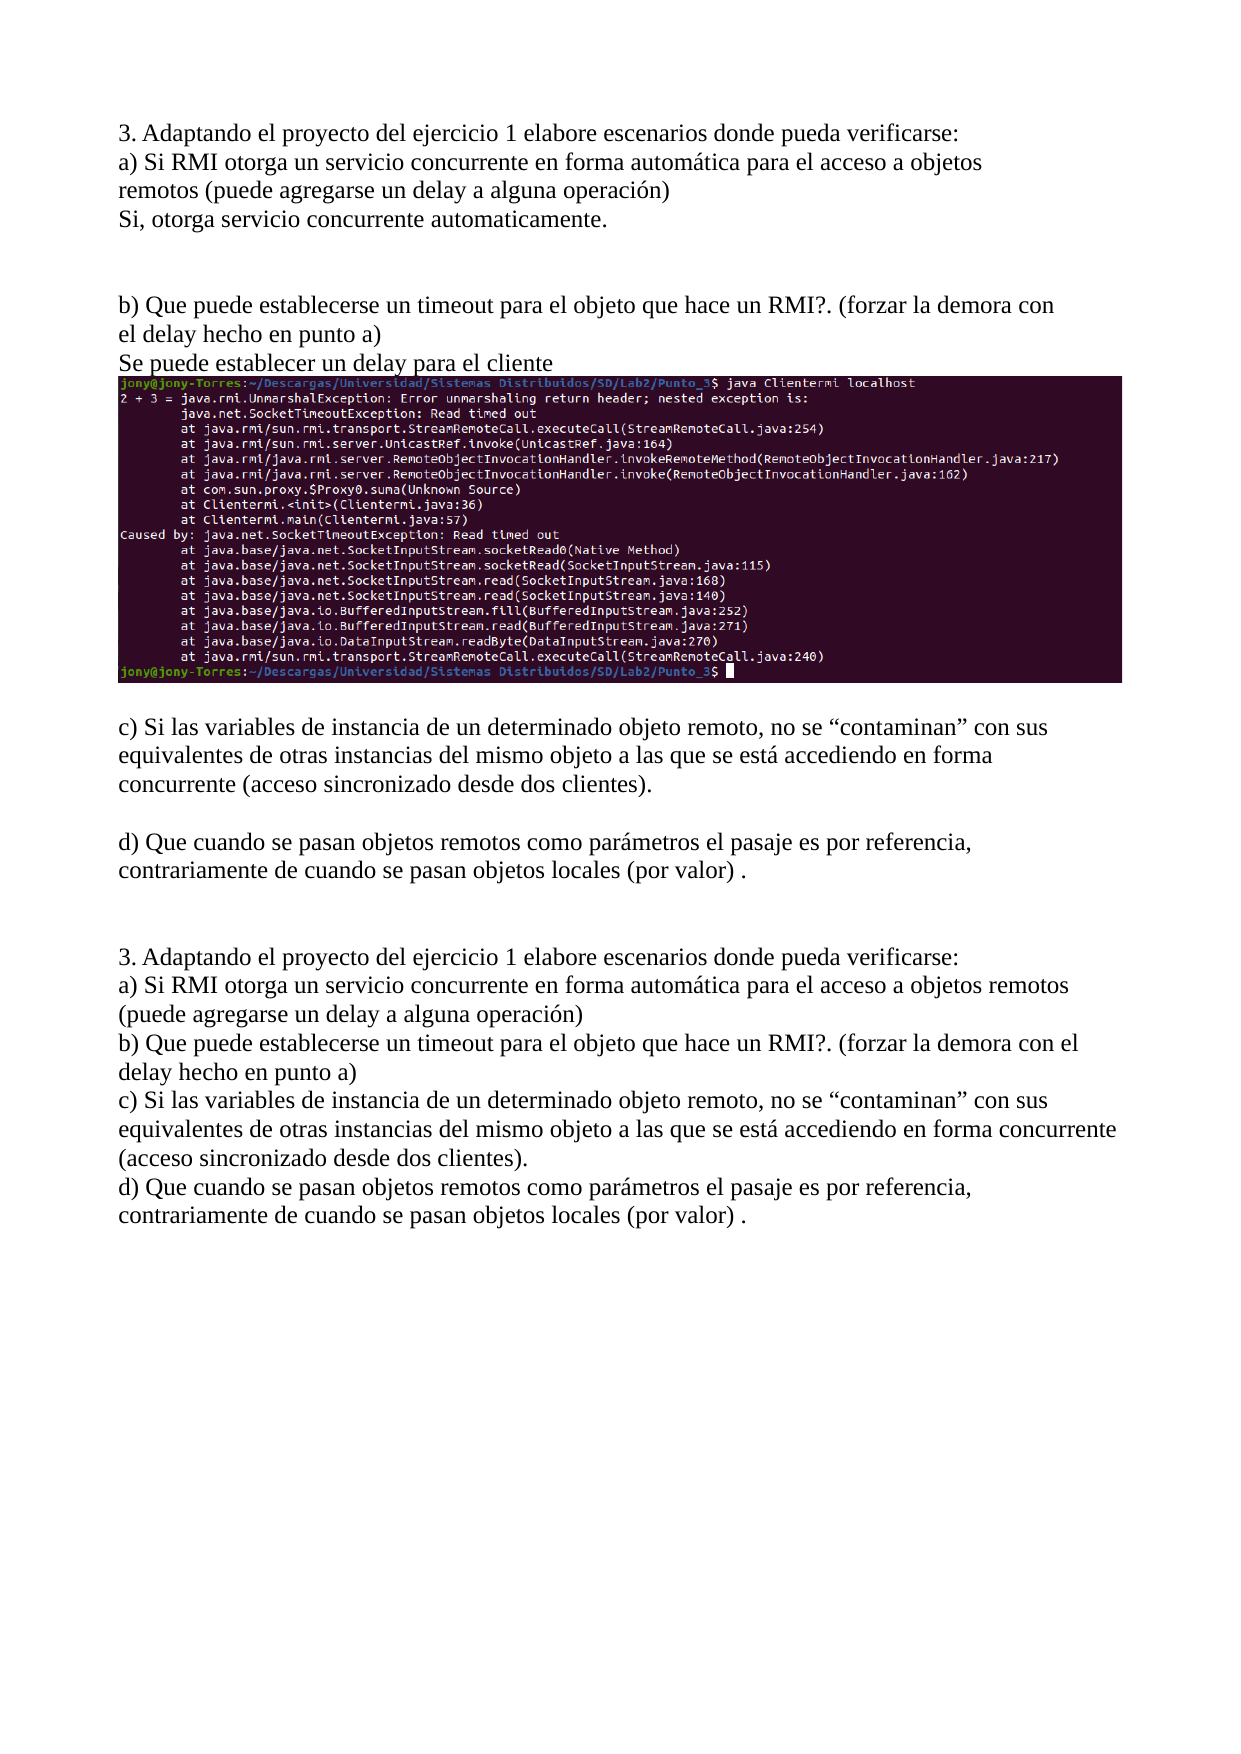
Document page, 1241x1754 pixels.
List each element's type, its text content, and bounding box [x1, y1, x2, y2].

text a) Si RMI otorga un servicio concurrente en forma automática para el acceso a objetos remotos (puede agregarse un delay a alguna operación) [118, 970, 1122, 1028]
text d) Que cuando se pasan objetos remotos como parámetros el pasaje es por referencia, contrariamente de cuando se pasan objetos locales (por valor) . [118, 1172, 1122, 1229]
text contrariamente de cuando se pasan objetos locales (por valor) . [118, 855, 1122, 884]
text 3. Adaptando el proyecto del ejercicio 1 elabore escenarios donde pueda verificarse: [118, 118, 1122, 147]
text a) Si RMI otorga un servicio concurrente en forma automática para el acceso a objetos [118, 147, 1122, 176]
text b) Que puede establecerse un timeout para el objeto que hace un RMI?. (forzar la demora con [118, 291, 1122, 319]
text remotos (puede agregarse un delay a alguna operación) [118, 176, 1122, 204]
picture [118, 376, 1123, 683]
text c) Si las variables de instancia de un determinado objeto remoto, no se “contaminan” con sus equivalentes de otras instancias del mismo objeto a las que se está accediendo en forma concurrente (acceso sincronizado desde dos clientes). [118, 1085, 1122, 1172]
text d) Que cuando se pasan objetos remotos como parámetros el pasaje es por referencia, [118, 827, 1122, 855]
text concurrente (acceso sincronizado desde dos clientes). [118, 769, 1122, 798]
text c) Si las variables de instancia de un determinado objeto remoto, no se “contaminan” con sus [118, 712, 1122, 740]
text equivalentes de otras instancias del mismo objeto a las que se está accediendo en forma [118, 740, 1122, 769]
text Se puede establecer un delay para el cliente [118, 348, 1122, 376]
text Si, otorga servicio concurrente automaticamente. [118, 204, 1122, 233]
text el delay hecho en punto a) [118, 319, 1122, 348]
text b) Que puede establecerse un timeout para el objeto que hace un RMI?. (forzar la demora con el delay hecho en punto a) [118, 1028, 1122, 1085]
text 3. Adaptando el proyecto del ejercicio 1 elabore escenarios donde pueda verificarse: [118, 942, 1122, 970]
